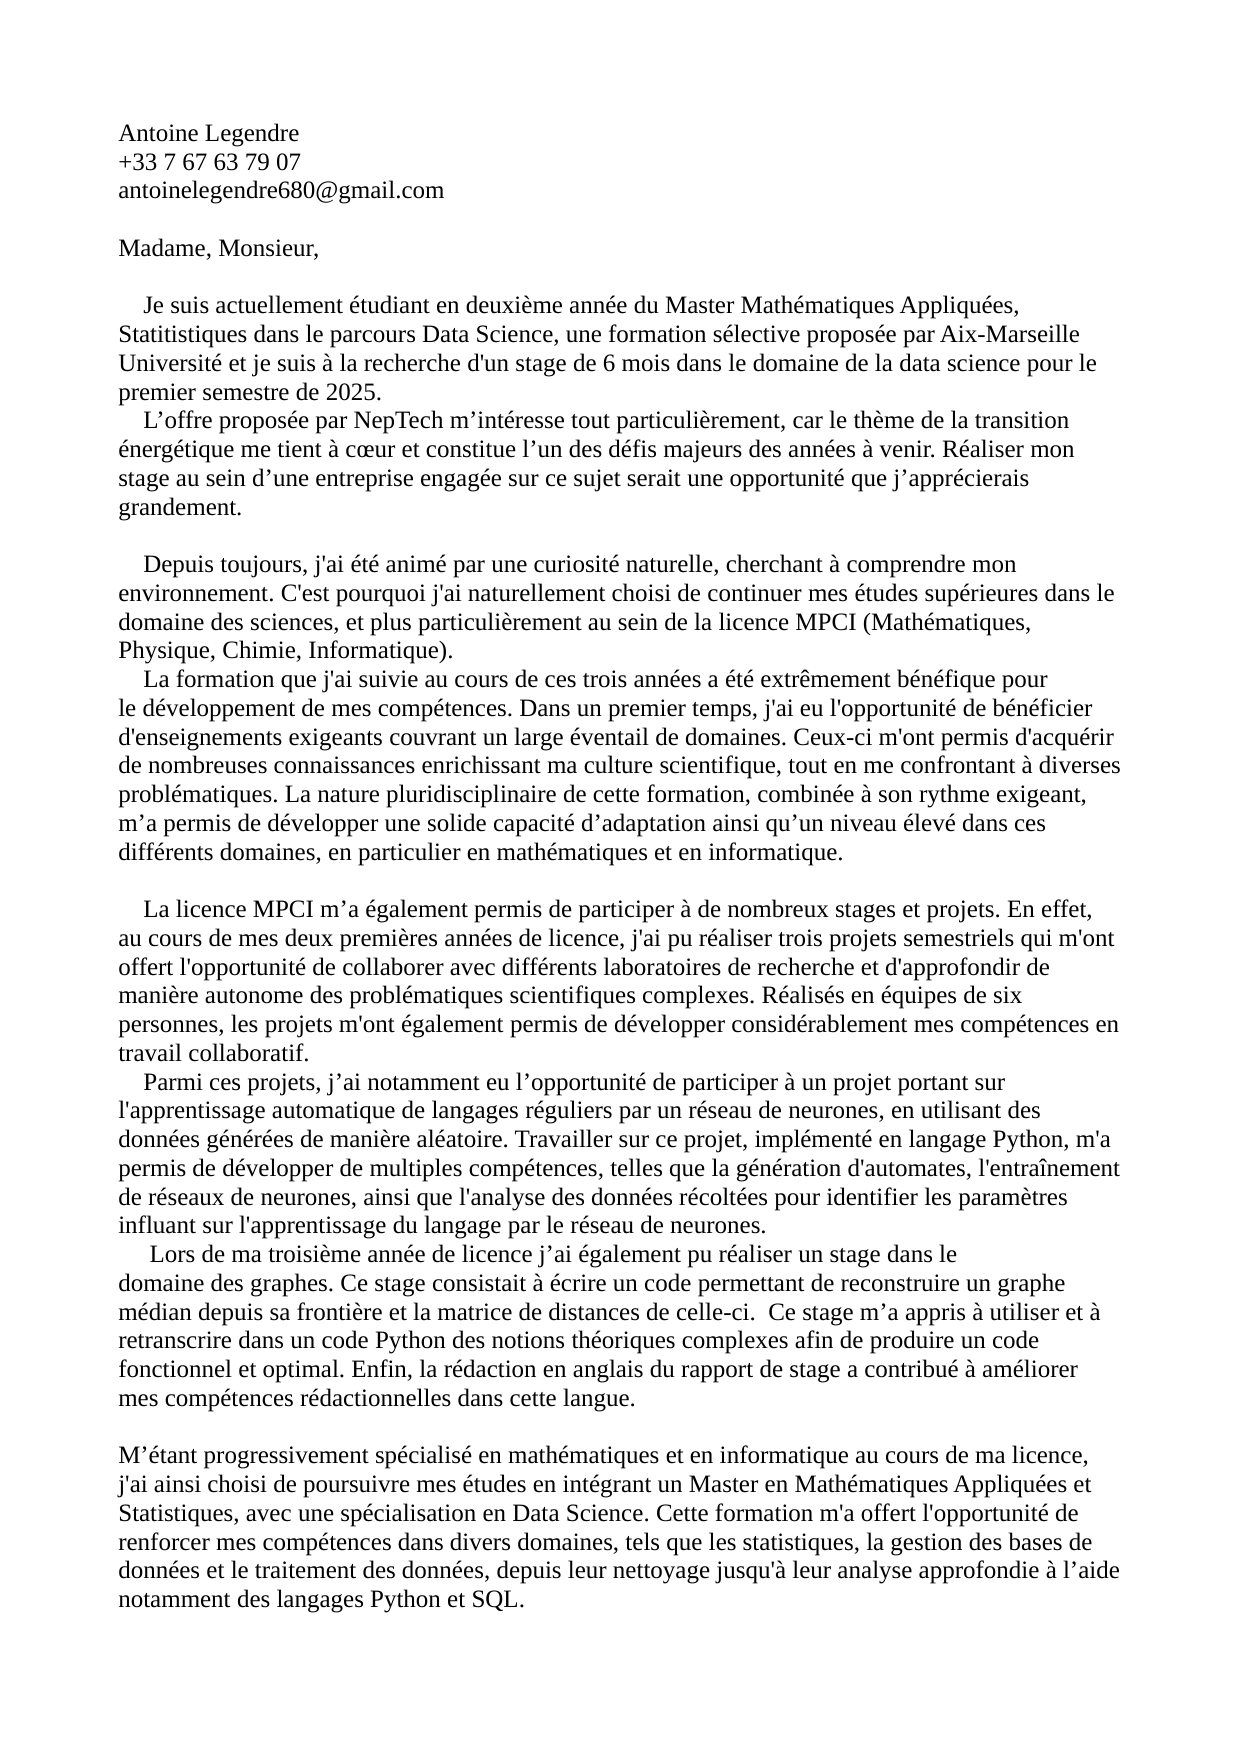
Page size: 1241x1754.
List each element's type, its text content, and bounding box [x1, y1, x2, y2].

text Lors de ma troisième année de licence j’ai également pu réaliser un stage dans le [118, 1239, 1122, 1268]
text M’étant progressivement spécialisé en mathématiques et en informatique au cours de ma licence, j'ai ainsi choisi de poursuivre mes études en intégrant un Master en Mathématiques Appliquées et Statistiques, avec une spécialisation en Data Science. Cette formation m'a offert l'opportunité de renforcer mes compétences dans divers domaines, tels que les statistiques, la gestion des bases de données et le traitement des données, depuis leur nettoyage jusqu'à leur analyse approfondie à l’aide notamment des langages Python et SQL. [118, 1441, 1122, 1613]
text d'enseignements exigeants couvrant un large éventail de domaines. Ceux-ci m'ont permis d'acquérir [118, 722, 1122, 751]
text +33 7 67 63 79 07 [118, 147, 1122, 176]
text Madame, Monsieur, [118, 233, 1122, 262]
text problématiques. La nature pluridisciplinaire de cette formation, combinée à son rythme exigeant, m’a permis de développer une solide capacité d’adaptation ainsi qu’un niveau élevé dans ces différents domaines, en particulier en mathématiques et en informatique. [118, 779, 1122, 866]
text le développement de mes compétences. Dans un premier temps, j'ai eu l'opportunité de bénéficier [118, 693, 1122, 722]
text Depuis toujours, j'ai été animé par une curiosité naturelle, cherchant à comprendre mon [118, 549, 1122, 578]
text L’offre proposée par NepTech m’intéresse tout particulièrement, car le thème de la transition énergétique me tient à cœur et constitue l’un des défis majeurs des années à venir. Réaliser mon stage au sein d’une entreprise engagée sur ce sujet serait une opportunité que j’apprécierais grandement. [118, 406, 1122, 521]
text La formation que j'ai suivie au cours de ces trois années a été extrêmement bénéfique pour [118, 664, 1122, 693]
text Je suis actuellement étudiant en deuxième année du Master Mathématiques Appliquées, Statitistiques dans le parcours Data Science, une formation sélective proposée par Aix-Marseille Université et je suis à la recherche d'un stage de 6 mois dans le domaine de la data science pour le premier semestre de 2025. [118, 291, 1122, 406]
text La licence MPCI m’a également permis de participer à de nombreux stages et projets. En effet, au cours de mes deux premières années de licence, j'ai pu réaliser trois projets semestriels qui m'ont offert l'opportunité de collaborer avec différents laboratoires de recherche et d'approfondir de manière autonome des problématiques scientifiques complexes. Réalisés en équipes de six personnes, les projets m'ont également permis de développer considérablement mes compétences en travail collaboratif. [118, 894, 1122, 1067]
text domaine des graphes. Ce stage consistait à écrire un code permettant de reconstruire un graphe médian depuis sa frontière et la matrice de distances de celle-ci. Ce stage m’a appris à utiliser et à retranscrire dans un code Python des notions théoriques complexes afin de produire un code fonctionnel et optimal. Enfin, la rédaction en anglais du rapport de stage a contribué à améliorer mes compétences rédactionnelles dans cette langue. [118, 1268, 1122, 1412]
text Parmi ces projets, j’ai notamment eu l’opportunité de participer à un projet portant sur l'apprentissage automatique de langages réguliers par un réseau de neurones, en utilisant des données générées de manière aléatoire. Travailler sur ce projet, implémenté en langage Python, m'a permis de développer de multiples compétences, telles que la génération d'automates, l'entraînement de réseaux de neurones, ainsi que l'analyse des données récoltées pour identifier les paramètres influant sur l'apprentissage du langage par le réseau de neurones. [118, 1067, 1122, 1239]
text environnement. C'est pourquoi j'ai naturellement choisi de continuer mes études supérieures dans le [118, 578, 1122, 607]
text de nombreuses connaissances enrichissant ma culture scientifique, tout en me confrontant à diverses [118, 751, 1122, 779]
text Antoine Legendre [118, 118, 1122, 147]
text domaine des sciences, et plus particulièrement au sein de la licence MPCI (Mathématiques, Physique, Chimie, Informatique). [118, 607, 1122, 664]
text antoinelegendre680@gmail.com [118, 176, 1122, 204]
